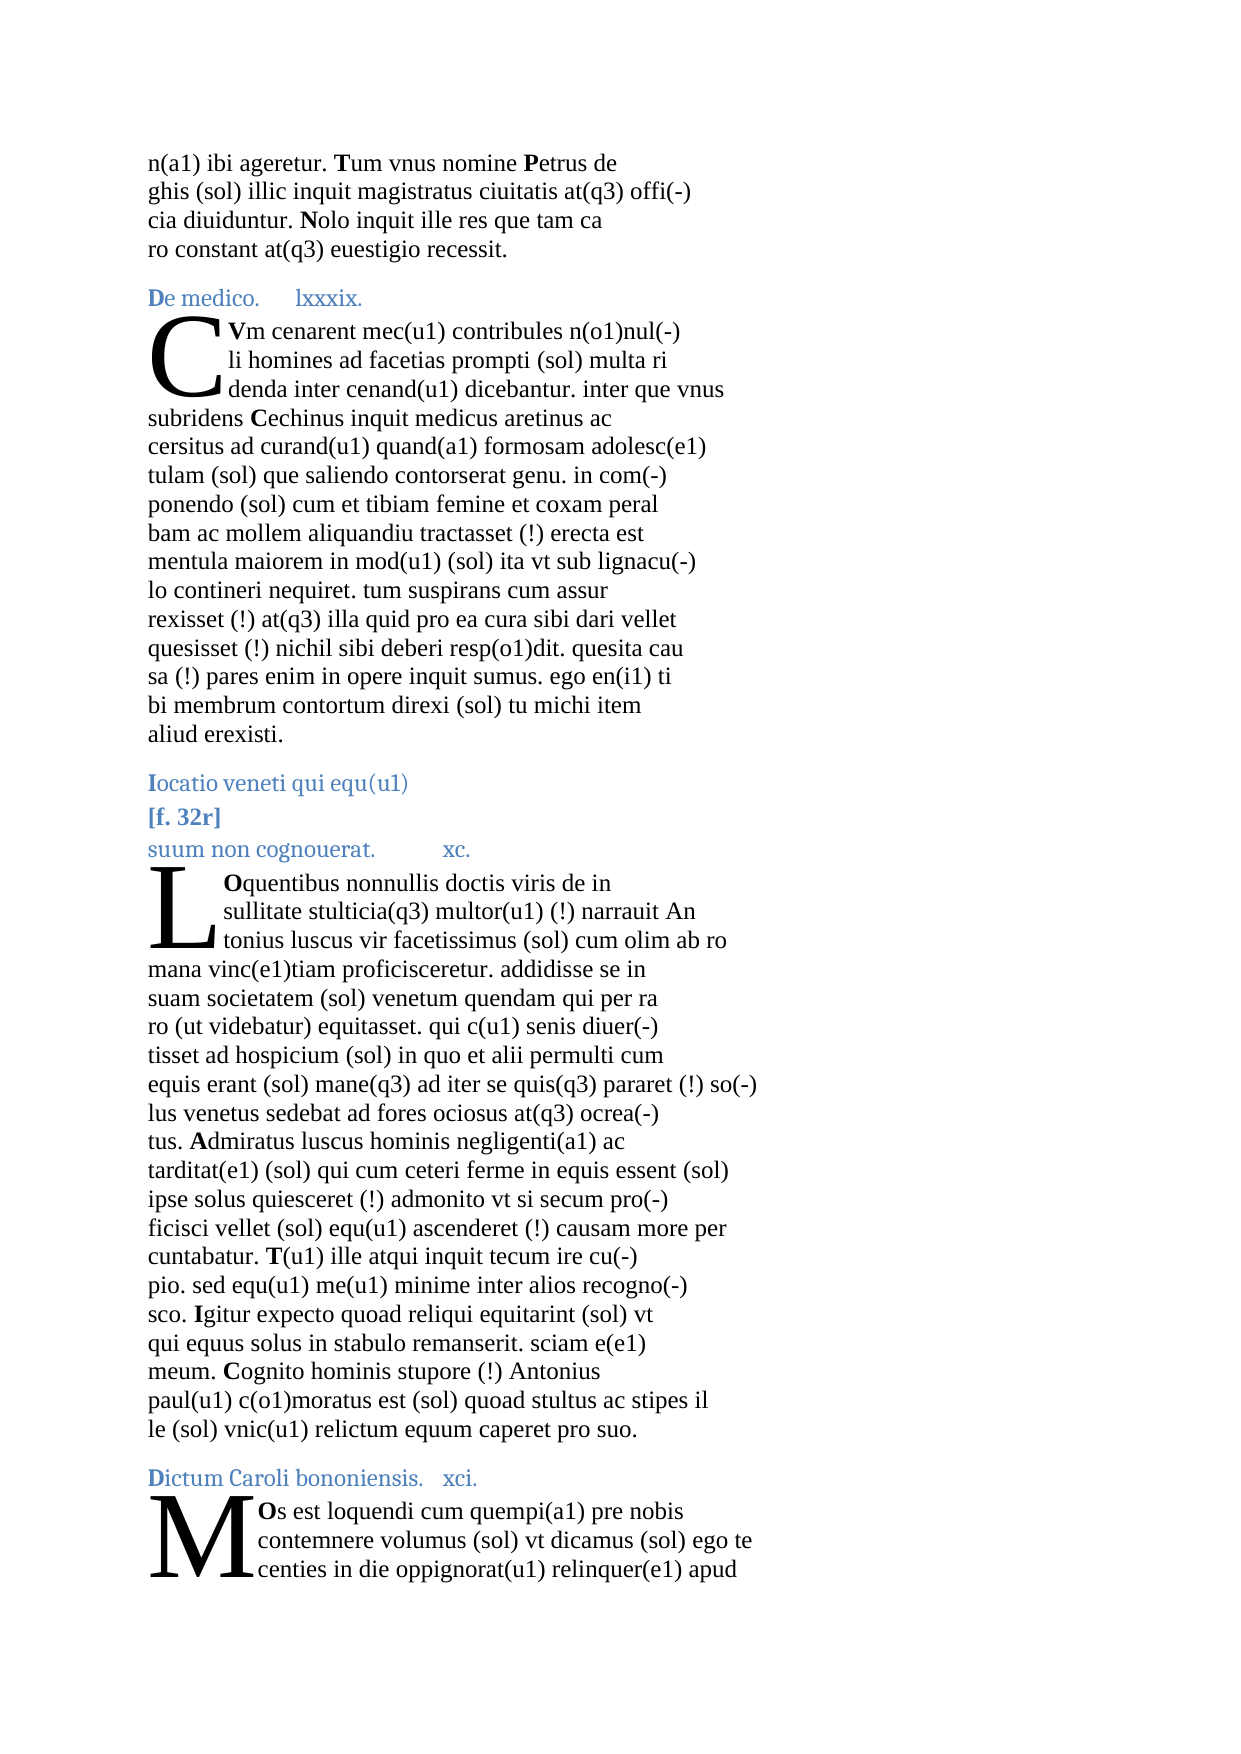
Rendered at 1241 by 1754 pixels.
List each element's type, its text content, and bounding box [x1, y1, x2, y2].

text CVm cenarent mec(u1) contribules n(o1)nul(-) li homines ad facetias prompti (sol) multa ri denda inter cenand(u1) dicebantur. inter que vnus subridens Cechinus inquit medicus aretinus ac cersitus ad curand(u1) quand(a1) formosam adolesc(e1) tulam (sol) que saliendo contorserat genu. in com(-) ponendo (sol) cum et tibiam femine et coxam peral bam ac mollem aliquandiu tractasset (!) erecta est mentula maiorem in mod(u1) (sol) ita vt sub lignacu(-) lo contineri nequiret. tum suspirans cum assur rexisset (!) at(q3) illa quid pro ea cura sibi dari vellet quesisset (!) nichil sibi deberi resp(o1)dit. quesita cau sa (!) pares enim in opere inquit sumus. ego en(i1) ti bi membrum contortum direxi (sol) tu michi item aliud erexisti. [148, 316, 1093, 748]
subtitle Iocatio veneti qui equ(u1) [f. 32r] suum non cognouerat. xc. [148, 768, 1093, 863]
text LOquentibus nonnullis doctis viris de in sullitate stulticia(q3) multor(u1) (!) narrauit An tonius luscus vir facetissimus (sol) cum olim ab ro mana vinc(e1)tiam proficisceretur. addidisse se in suam societatem (sol) venetum quendam qui per ra ro (ut videbatur) equitasset. qui c(u1) senis diuer(-) tisset ad hospicium (sol) in quo et alii permulti cum equis erant (sol) mane(q3) ad iter se quis(q3) pararet (!) so(-) lus venetus sedebat ad fores ociosus at(q3) ocrea(-) tus. Admiratus luscus hominis negligenti(a1) ac tarditat(e1) (sol) qui cum ceteri ferme in equis essent (sol) ipse solus quiesceret (!) admonito vt si secum pro(-) ficisci vellet (sol) equ(u1) ascenderet (!) causam more per cuntabatur. T(u1) ille atqui inquit tecum ire cu(-) pio. sed equ(u1) me(u1) minime inter alios recogno(-) sco. Igitur expecto quoad reliqui equitarint (sol) vt qui equus solus in stabulo remanserit. sciam e(e1) meum. Cognito hominis stupore (!) Antonius paul(u1) c(o1)moratus est (sol) quoad stultus ac stipes il le (sol) vnic(u1) relictum equum caperet pro suo. [148, 868, 1093, 1443]
text n(a1) ibi ageretur. Tum vnus nomine Petrus de ghis (sol) illic inquit magistratus ciuitatis at(q3) offi(-) cia diuiduntur. Nolo inquit ille res que tam ca ro constant at(q3) euestigio recessit. [148, 148, 1093, 263]
subtitle Dictum Caroli bononiensis. xci. [148, 1463, 1093, 1492]
text MOs est loquendi cum quempi(a1) pre nobis contemnere volumus (sol) vt dicamus (sol) ego te centies in die oppignorat(u1) relinquer(e1) apud [148, 1496, 1093, 1583]
subtitle De medico. lxxxix. [148, 283, 1093, 312]
